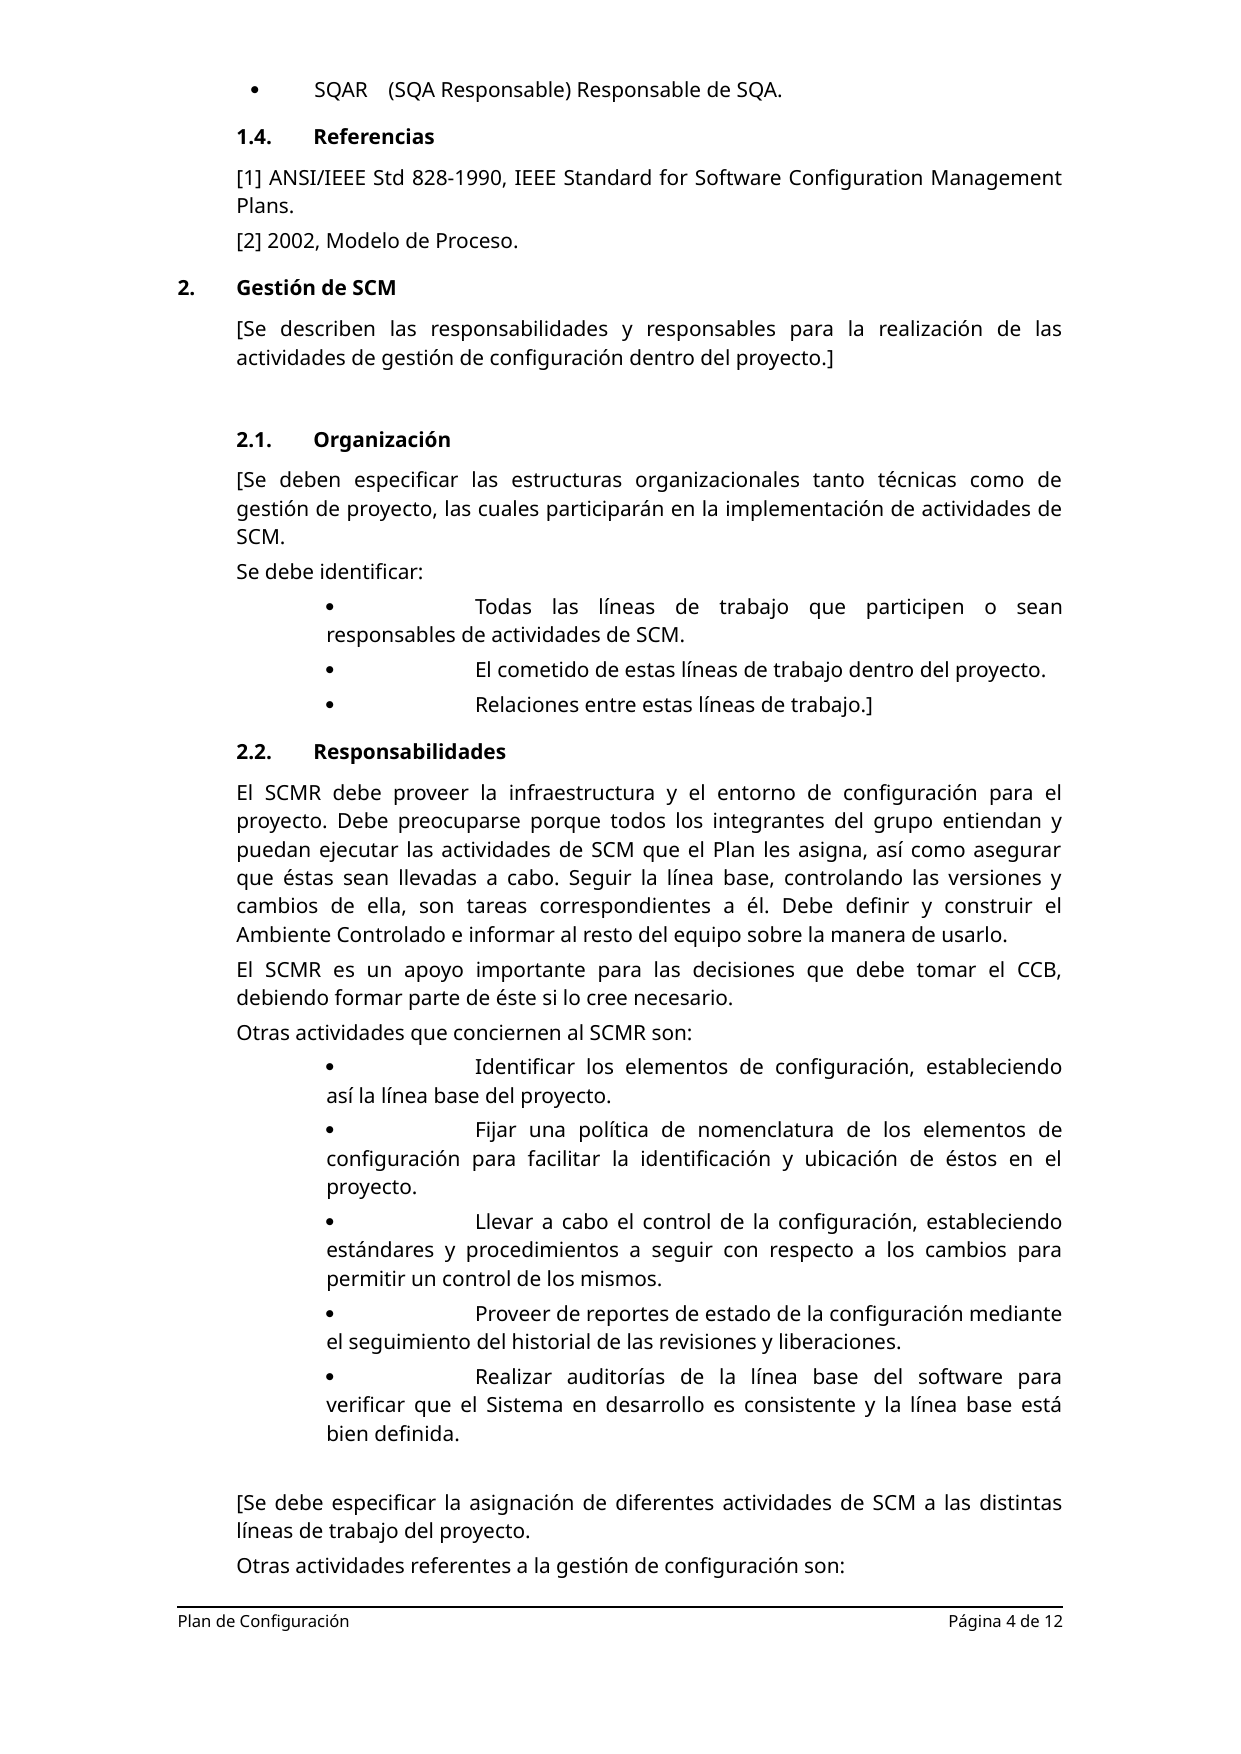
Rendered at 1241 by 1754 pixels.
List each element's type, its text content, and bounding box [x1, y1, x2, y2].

list Identificar los elementos de configuración, estableciendo así la línea base del proyecto. [326, 1052, 1063, 1109]
list Todas las líneas de trabajo que participen o sean responsables de actividades de SCM. [326, 592, 1063, 649]
text Se debe identificar: [236, 557, 1063, 586]
text El SCMR es un apoyo importante para las decisiones que debe tomar el CCB, debiendo formar parte de éste si lo cree necesario. [236, 955, 1063, 1012]
list Responsabilidades [236, 737, 1063, 765]
text El SCMR debe proveer la infraestructura y el entorno de configuración para el proyecto. Debe preocuparse porque todos los integrantes del grupo entiendan y puedan ejecutar las actividades de SCM que el Plan les asigna, así como asegurar que éstas sean llevadas a cabo. Seguir la línea base, controlando las versiones y cambios de ella, son tareas correspondientes a él. Debe definir y construir el Ambiente Controlado e informar al resto del equipo sobre la manera de usarlo. [236, 778, 1063, 948]
list SQAR (SQA Responsable) Responsable de SQA. [251, 75, 1063, 103]
list Gestión de SCM [177, 273, 1063, 302]
list Referencias [236, 122, 1063, 151]
list Fijar una política de nomenclatura de los elementos de configuración para facilitar la identificación y ubicación de éstos en el proyecto. [326, 1116, 1063, 1201]
text Otras actividades que conciernen al SCMR son: [236, 1018, 1063, 1046]
text [1] ANSI/IEEE Std 828-1990, IEEE Standard for Software Configuration Management Plans. [236, 163, 1063, 220]
list Realizar auditorías de la línea base del software para verificar que el Sistema en desarrollo es consistente y la línea base está bien definida. [326, 1362, 1063, 1447]
text [Se debe especificar la asignación de diferentes actividades de SCM a las distintas líneas de trabajo del proyecto. [236, 1488, 1063, 1545]
list Proveer de reportes de estado de la configuración mediante el seguimiento del historial de las revisiones y liberaciones. [326, 1299, 1063, 1356]
list El cometido de estas líneas de trabajo dentro del proyecto. [326, 655, 1063, 683]
text Otras actividades referentes a la gestión de configuración son: [236, 1551, 1063, 1580]
list Llevar a cabo el control de la configuración, estableciendo estándares y procedimientos a seguir con respecto a los cambios para permitir un control de los mismos. [326, 1207, 1063, 1292]
text [2] 2002, Modelo de Proceso. [236, 226, 1063, 255]
list Relaciones entre estas líneas de trabajo.] [326, 690, 1063, 718]
text [Se describen las responsabilidades y responsables para la realización de las actividades de gestión de configuración dentro del proyecto.] [236, 314, 1063, 371]
list Organización [236, 425, 1063, 453]
text [Se deben especificar las estructuras organizacionales tanto técnicas como de gestión de proyecto, las cuales participarán en la implementación de actividades de SCM. [236, 466, 1063, 551]
